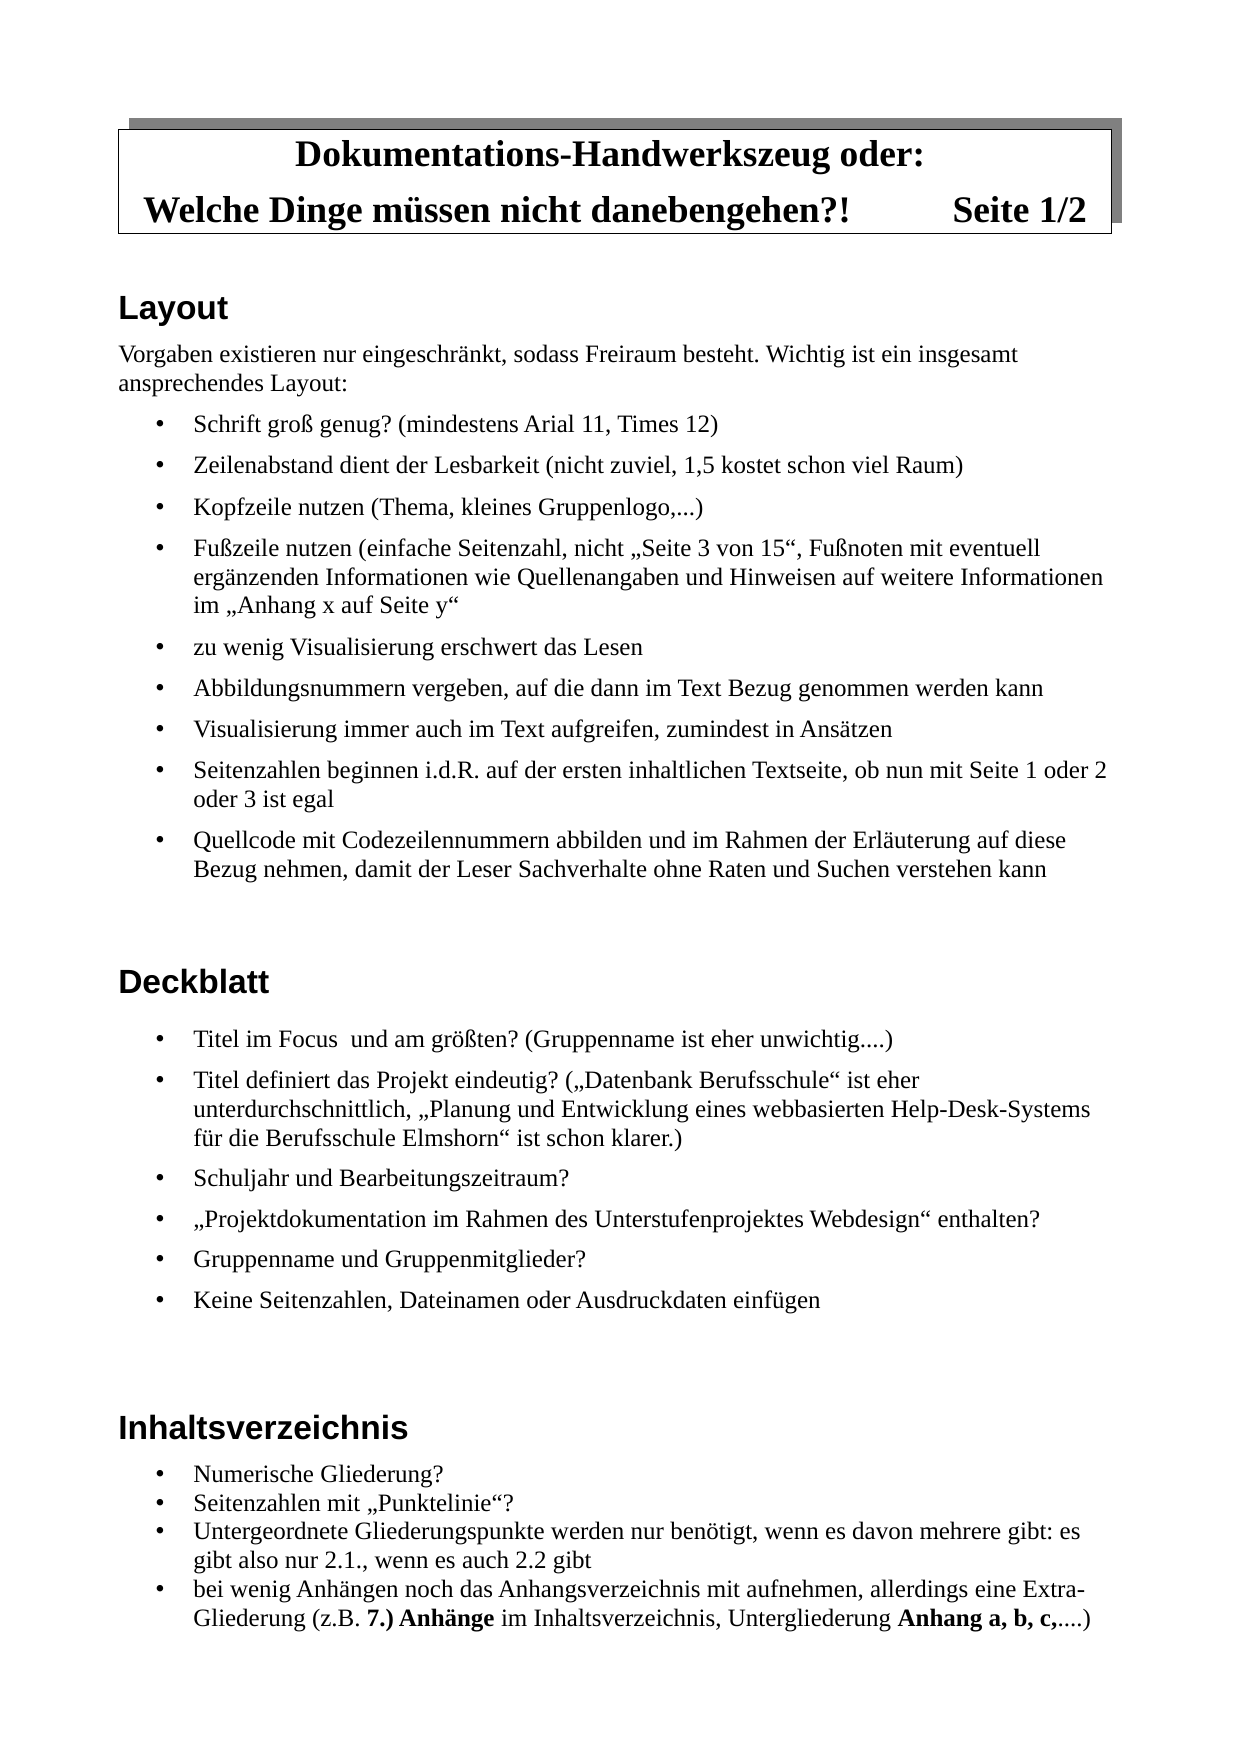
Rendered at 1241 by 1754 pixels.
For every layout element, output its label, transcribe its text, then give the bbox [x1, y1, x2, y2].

list Abbildungsnummern vergeben, auf die dann im Text Bezug genommen werden kann [156, 673, 1122, 702]
list Fußzeile nutzen (einfache Seitenzahl, nicht „Seite 3 von 15“, Fußnoten mit eventuell ergänzenden Informationen wie Quellenangaben und Hinweisen auf weitere Informationen im „Anhang x auf Seite y“ [156, 533, 1122, 619]
text Vorgaben existieren nur eingeschränkt, sodass Freiraum besteht. Wichtig ist ein insgesamt ansprechendes Layout: [118, 339, 1122, 397]
list Gruppenname und Gruppenmitglieder? [156, 1244, 1122, 1273]
list Titel definiert das Projekt eindeutig? („Datenbank Berufsschule“ ist eher unterdurchschnittlich, „Planung und Entwicklung eines webbasierten Help-Desk-Systems für die Berufsschule Elmshorn“ ist schon klarer.) [156, 1065, 1122, 1151]
list Seitenzahlen beginnen i.d.R. auf der ersten inhaltlichen Textseite, ob nun mit Seite 1 oder 2 oder 3 ist egal [156, 755, 1122, 813]
list zu wenig Visualisierung erschwert das Lesen [156, 632, 1122, 660]
list Keine Seitenzahlen, Dateinamen oder Ausdruckdaten einfügen [156, 1285, 1122, 1313]
list Titel im Focus und am größten? (Gruppenname ist eher unwichtig....) [156, 1024, 1122, 1053]
subtitle Layout [118, 288, 1122, 327]
subtitle Inhaltsverzeichnis [118, 1408, 1122, 1446]
list bei wenig Anhängen noch das Anhangsverzeichnis mit aufnehmen, allerdings eine Extra-Gliederung (z.B. 7.) Anhänge im Inhaltsverzeichnis, Untergliederung Anhang a, b, c,....) [156, 1574, 1122, 1631]
list Quellcode mit Codezeilennummern abbilden und im Rahmen der Erläuterung auf diese Bezug nehmen, damit der Leser Sachverhalte ohne Raten und Suchen verstehen kann [156, 825, 1122, 883]
list Seitenzahlen mit „Punktelinie“? [156, 1488, 1122, 1516]
list Untergeordnete Gliederungspunkte werden nur benötigt, wenn es davon mehrere gibt: es gibt also nur 2.1., wenn es auch 2.2 gibt [156, 1516, 1122, 1574]
list Kopfzeile nutzen (Thema, kleines Gruppenlogo,...) [156, 492, 1122, 520]
list Visualisierung immer auch im Text aufgreifen, zumindest in Ansätzen [156, 714, 1122, 743]
list Schuljahr und Bearbeitungszeitraum? [156, 1163, 1122, 1192]
list „Projektdokumentation im Rahmen des Unterstufenprojektes Webdesign“ enthalten? [156, 1204, 1122, 1232]
list Schrift groß genug? (mindestens Arial 11, Times 12) [156, 409, 1122, 438]
subtitle Deckblatt [118, 962, 1122, 1000]
list Zeilenabstand dient der Lesbarkeit (nicht zuviel, 1,5 kostet schon viel Raum) [156, 450, 1122, 479]
list Numerische Gliederung? [156, 1459, 1122, 1488]
